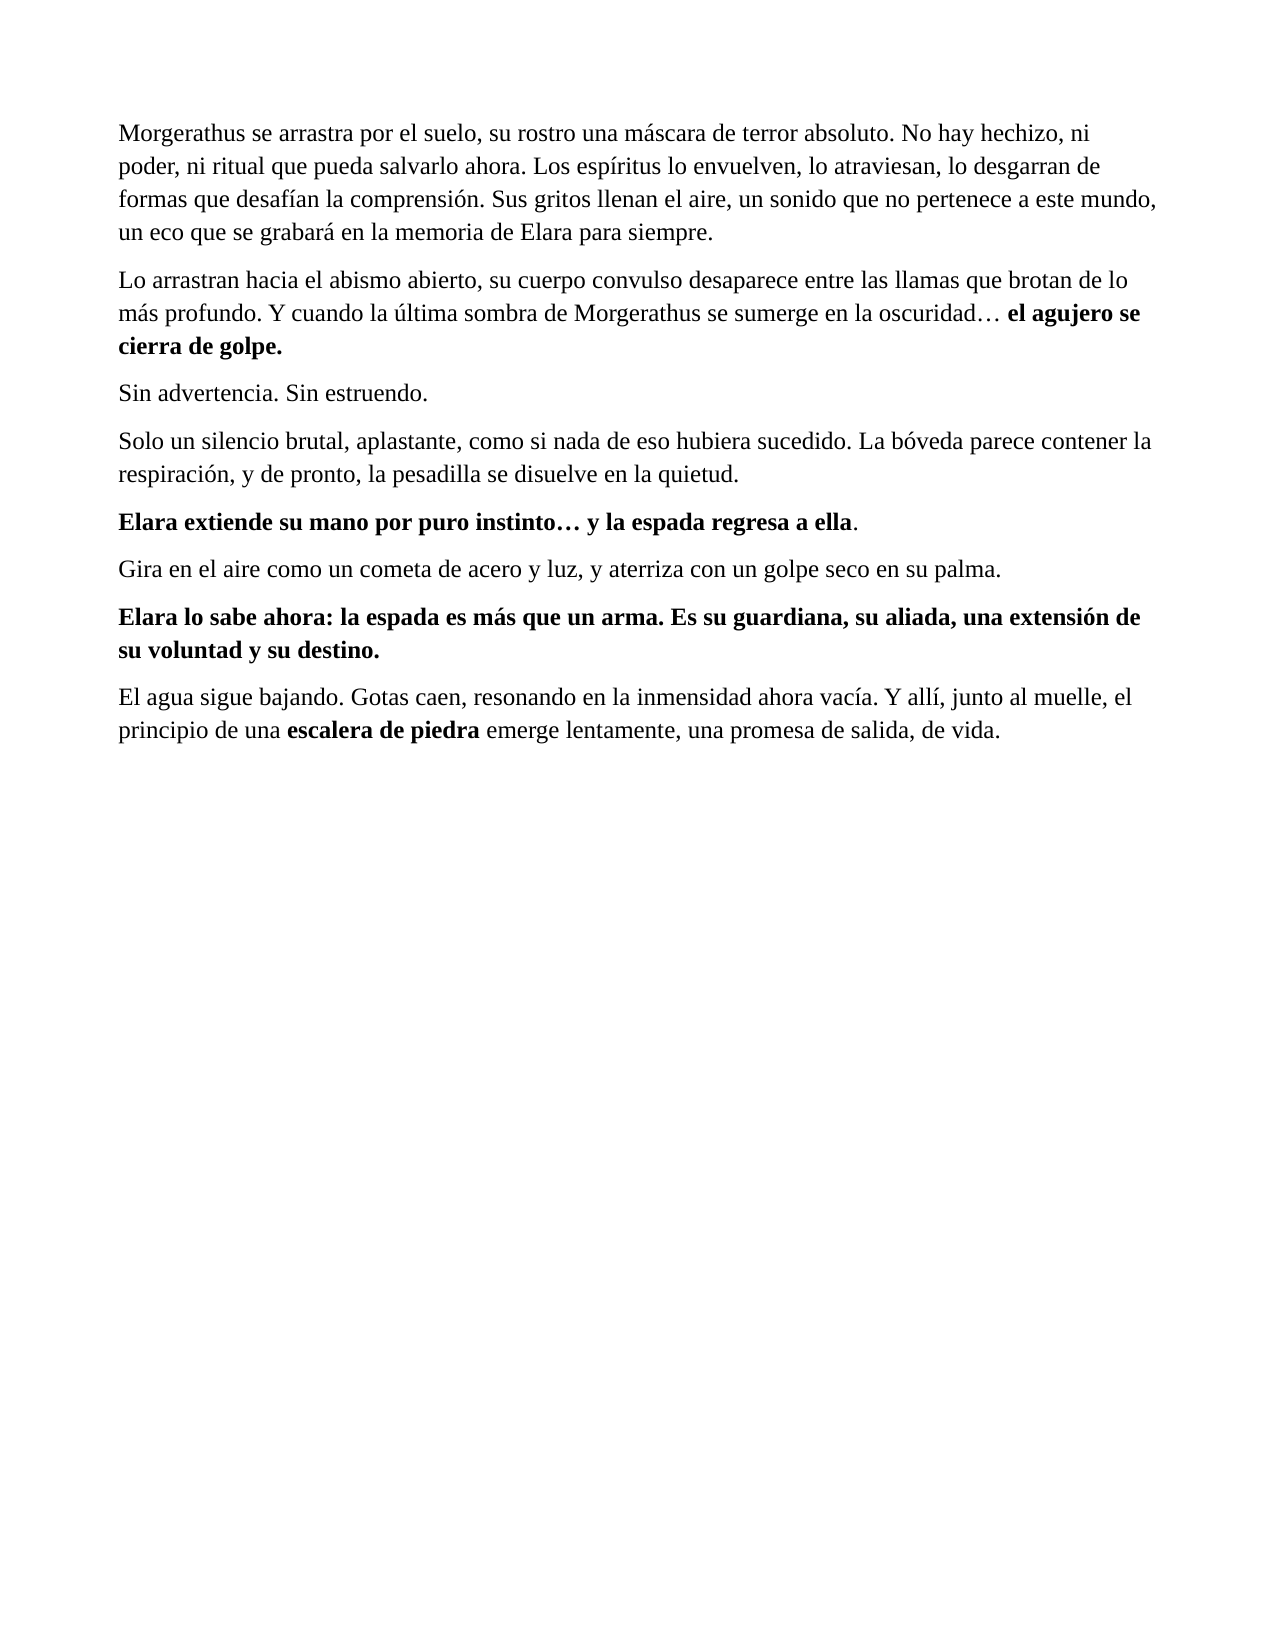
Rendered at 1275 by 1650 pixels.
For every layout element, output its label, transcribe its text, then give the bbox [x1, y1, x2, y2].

text Morgerathus se arrastra por el suelo, su rostro una máscara de terror absoluto. No hay hechizo, ni poder, ni ritual que pueda salvarlo ahora. Los espíritus lo envuelven, lo atraviesan, lo desgarran de formas que desafían la comprensión. Sus gritos llenan el aire, un sonido que no pertenece a este mundo, un eco que se grabará en la memoria de Elara para siempre. [118, 118, 1157, 246]
text El agua sigue bajando. Gotas caen, resonando en la inmensidad ahora vacía. Y allí, junto al muelle, el principio de una escalera de piedra emerge lentamente, una promesa de salida, de vida. [118, 682, 1157, 744]
text Elara lo sabe ahora: la espada es más que un arma. Es su guardiana, su aliada, una extensión de su voluntad y su destino. [118, 602, 1157, 664]
text Solo un silencio brutal, aplastante, como si nada de eso hubiera sucedido. La bóveda parece contener la respiración, y de pronto, la pesadilla se disuelve en la quietud. [118, 426, 1157, 488]
text Sin advertencia. Sin estruendo. [118, 378, 1157, 407]
text Gira en el aire como un cometa de acero y luz, y aterriza con un golpe seco en su palma. [118, 554, 1157, 583]
text Lo arrastran hacia el abismo abierto, su cuerpo convulso desaparece entre las llamas que brotan de lo más profundo. Y cuando la última sombra de Morgerathus se sumerge en la oscuridad… el agujero se cierra de golpe. [118, 265, 1157, 359]
text Elara extiende su mano por puro instinto… y la espada regresa a ella. [118, 507, 1157, 535]
